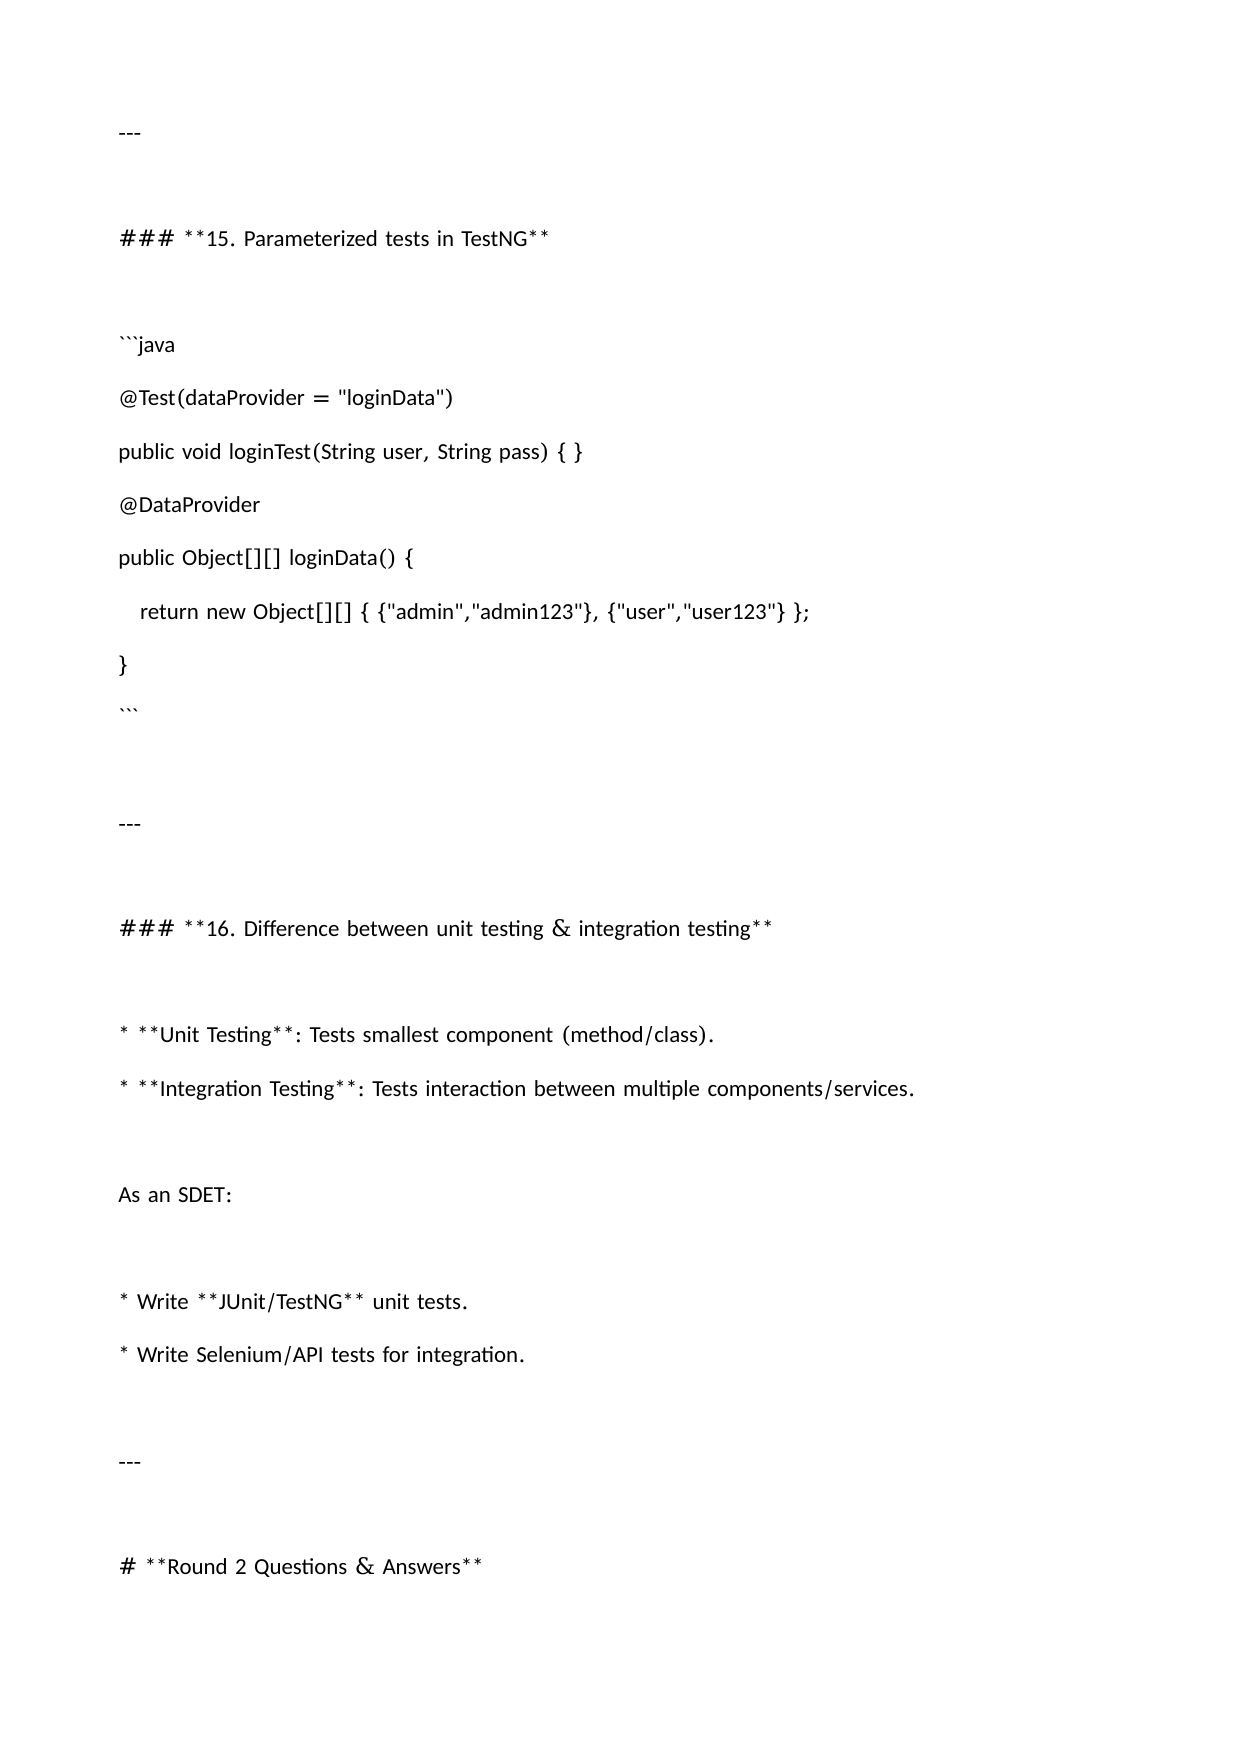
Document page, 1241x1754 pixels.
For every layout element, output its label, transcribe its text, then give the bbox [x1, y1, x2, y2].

text ### **15. Parameterized tests in TestNG** [118, 223, 1122, 252]
text As an SDET: [118, 1180, 1122, 1208]
text public void loginTest(String user, String pass) { } [118, 436, 1122, 465]
text ```java [118, 330, 1122, 358]
text --- [118, 1446, 1122, 1474]
text * Write **JUnit/TestNG** unit tests. [118, 1286, 1122, 1315]
text } [118, 650, 1122, 677]
text ``` [118, 702, 1122, 730]
text return new Object[][] { {"admin","admin123"}, {"user","user123"} }; [118, 596, 1122, 625]
text ### **16. Difference between unit testing & integration testing** [118, 914, 1122, 942]
text # **Round 2 Questions & Answers** [118, 1552, 1122, 1580]
text public Object[][] loginData() { [118, 543, 1122, 571]
text @Test(dataProvider = "loginData") [118, 383, 1122, 411]
text * **Integration Testing**: Tests interaction between multiple components/services. [118, 1073, 1122, 1102]
text --- [118, 118, 1122, 146]
text * **Unit Testing**: Tests smallest component (method/class). [118, 1020, 1122, 1048]
text --- [118, 808, 1122, 836]
text * Write Selenium/API tests for integration. [118, 1340, 1122, 1368]
text @DataProvider [118, 490, 1122, 518]
